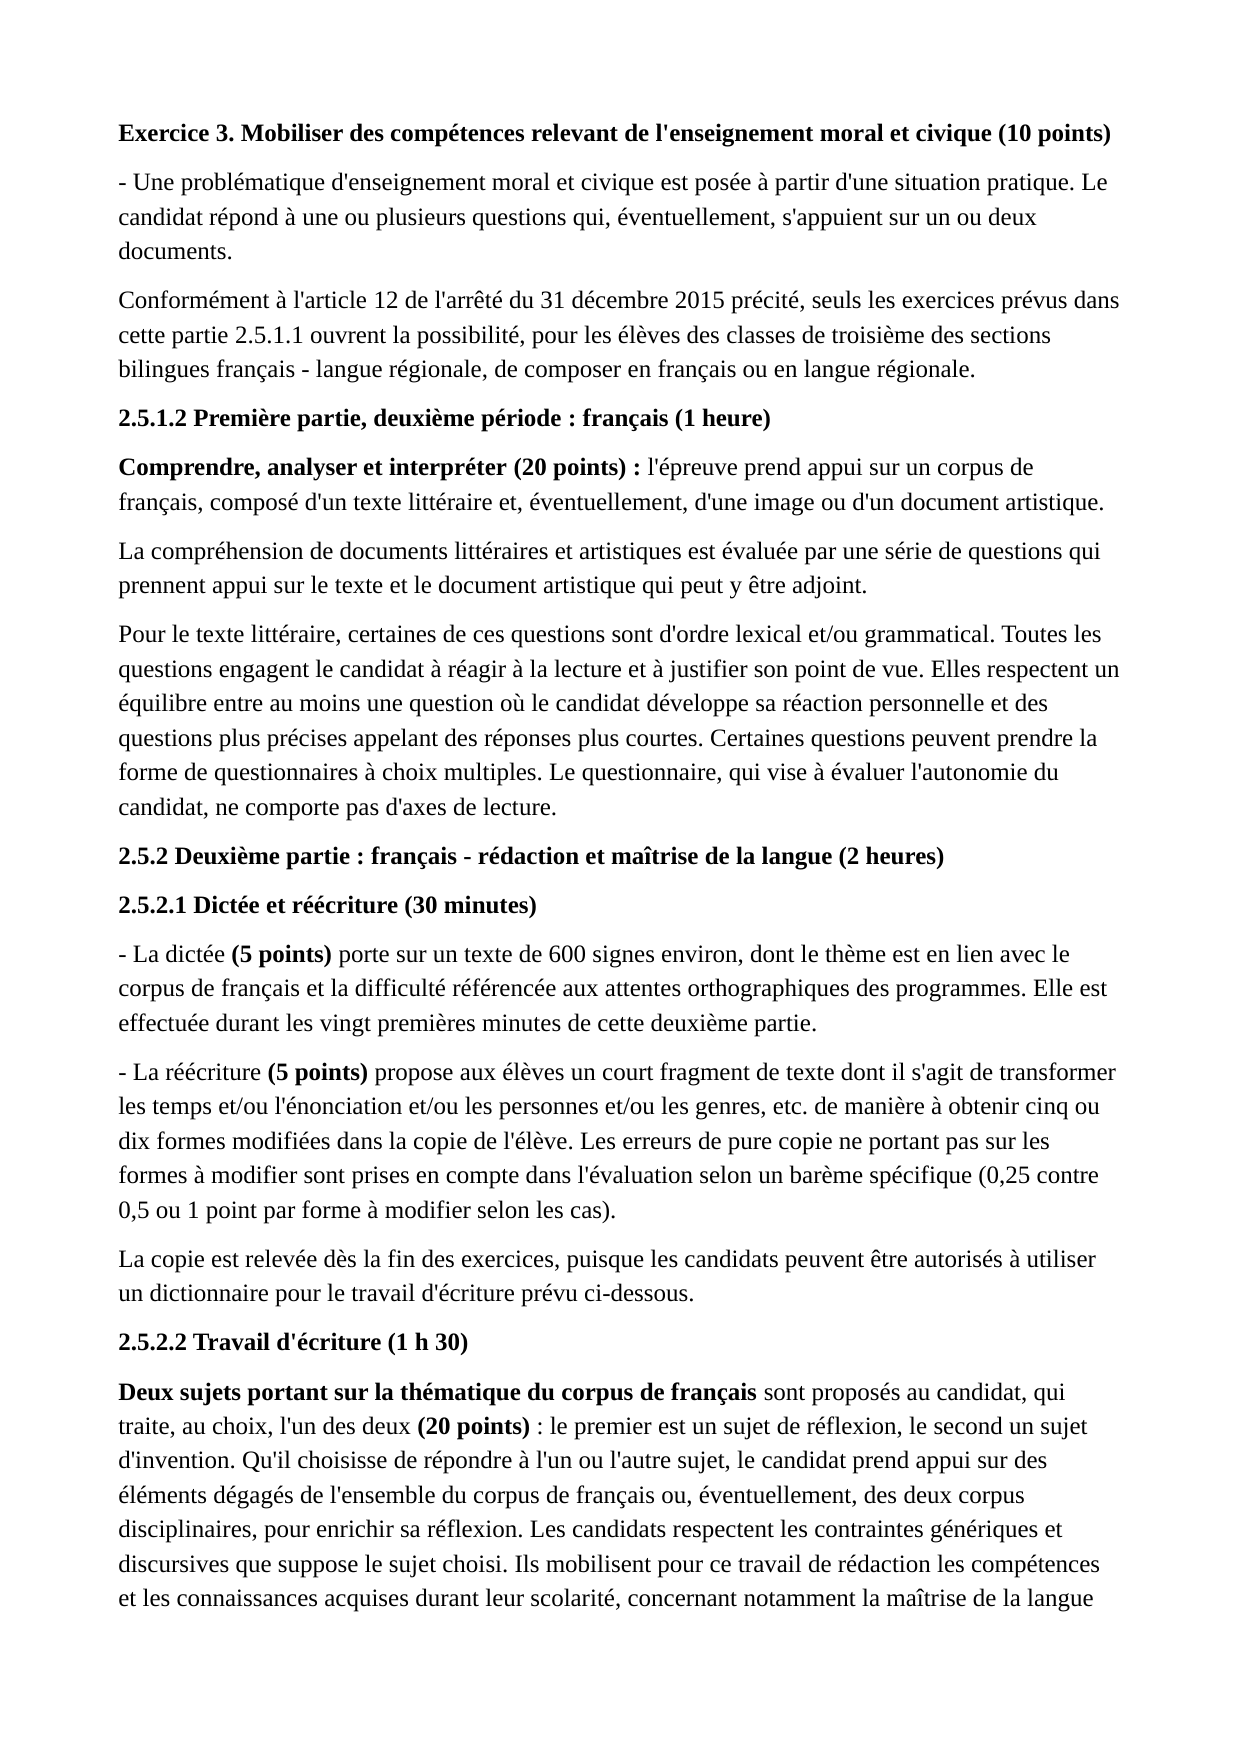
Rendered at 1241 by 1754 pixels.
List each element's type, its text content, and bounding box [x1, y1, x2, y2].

text 2.5.1.2 Première partie, deuxième période : français (1 heure) [118, 403, 1122, 432]
text Exercice 3. Mobiliser des compétences relevant de l'enseignement moral et civique (10 points) [118, 118, 1122, 147]
text La compréhension de documents littéraires et artistiques est évaluée par une série de questions qui prennent appui sur le texte et le document artistique qui peut y être adjoint. [118, 536, 1122, 599]
text 2.5.2 Deuxième partie : français - rédaction et maîtrise de la langue (2 heures) [118, 841, 1122, 869]
text Comprendre, analyser et interpréter (20 points) : l'épreuve prend appui sur un corpus de français, composé d'un texte littéraire et, éventuellement, d'une image ou d'un document artistique. [118, 452, 1122, 516]
text 2.5.2.1 Dictée et réécriture (30 minutes) [118, 890, 1122, 919]
text - Une problématique d'enseignement moral et civique est posée à partir d'une situation pratique. Le candidat répond à une ou plusieurs questions qui, éventuellement, s'appuient sur un ou deux documents. [118, 167, 1122, 265]
text - La dictée (5 points) porte sur un texte de 600 signes environ, dont le thème est en lien avec le corpus de français et la difficulté référencée aux attentes orthographiques des programmes. Elle est effectuée durant les vingt premières minutes de cette deuxième partie. [118, 939, 1122, 1037]
text Pour le texte littéraire, certaines de ces questions sont d'ordre lexical et/ou grammatical. Toutes les questions engagent le candidat à réagir à la lecture et à justifier son point de vue. Elles respectent un équilibre entre au moins une question où le candidat développe sa réaction personnelle et des questions plus précises appelant des réponses plus courtes. Certaines questions peuvent prendre la forme de questionnaires à choix multiples. Le questionnaire, qui vise à évaluer l'autonomie du candidat, ne comporte pas d'axes de lecture. [118, 619, 1122, 821]
text 2.5.2.2 Travail d'écriture (1 h 30) [118, 1327, 1122, 1356]
text La copie est relevée dès la fin des exercices, puisque les candidats peuvent être autorisés à utiliser un dictionnaire pour le travail d'écriture prévu ci-dessous. [118, 1244, 1122, 1307]
text - La réécriture (5 points) propose aux élèves un court fragment de texte dont il s'agit de transformer les temps et/ou l'énonciation et/ou les personnes et/ou les genres, etc. de manière à obtenir cinq ou dix formes modifiées dans la copie de l'élève. Les erreurs de pure copie ne portant pas sur les formes à modifier sont prises en compte dans l'évaluation selon un barème spécifique (0,25 contre 0,5 ou 1 point par forme à modifier selon les cas). [118, 1057, 1122, 1224]
text Conformément à l'article 12 de l'arrêté du 31 décembre 2015 précité, seuls les exercices prévus dans cette partie 2.5.1.1 ouvrent la possibilité, pour les élèves des classes de troisième des sections bilingues français - langue régionale, de composer en français ou en langue régionale. [118, 285, 1122, 383]
text Deux sujets portant sur la thématique du corpus de français sont proposés au candidat, qui traite, au choix, l'un des deux (20 points) : le premier est un sujet de réflexion, le second un sujet d'invention. Qu'il choisisse de répondre à l'un ou l'autre sujet, le candidat prend appui sur des éléments dégagés de l'ensemble du corpus de français ou, éventuellement, des deux corpus disciplinaires, pour enrichir sa réflexion. Les candidats respectent les contraintes génériques et discursives que suppose le sujet choisi. Ils mobilisent pour ce travail de rédaction les compétences et les connaissances acquises durant leur scolarité, concernant notamment la maîtrise de la langue [118, 1377, 1122, 1612]
